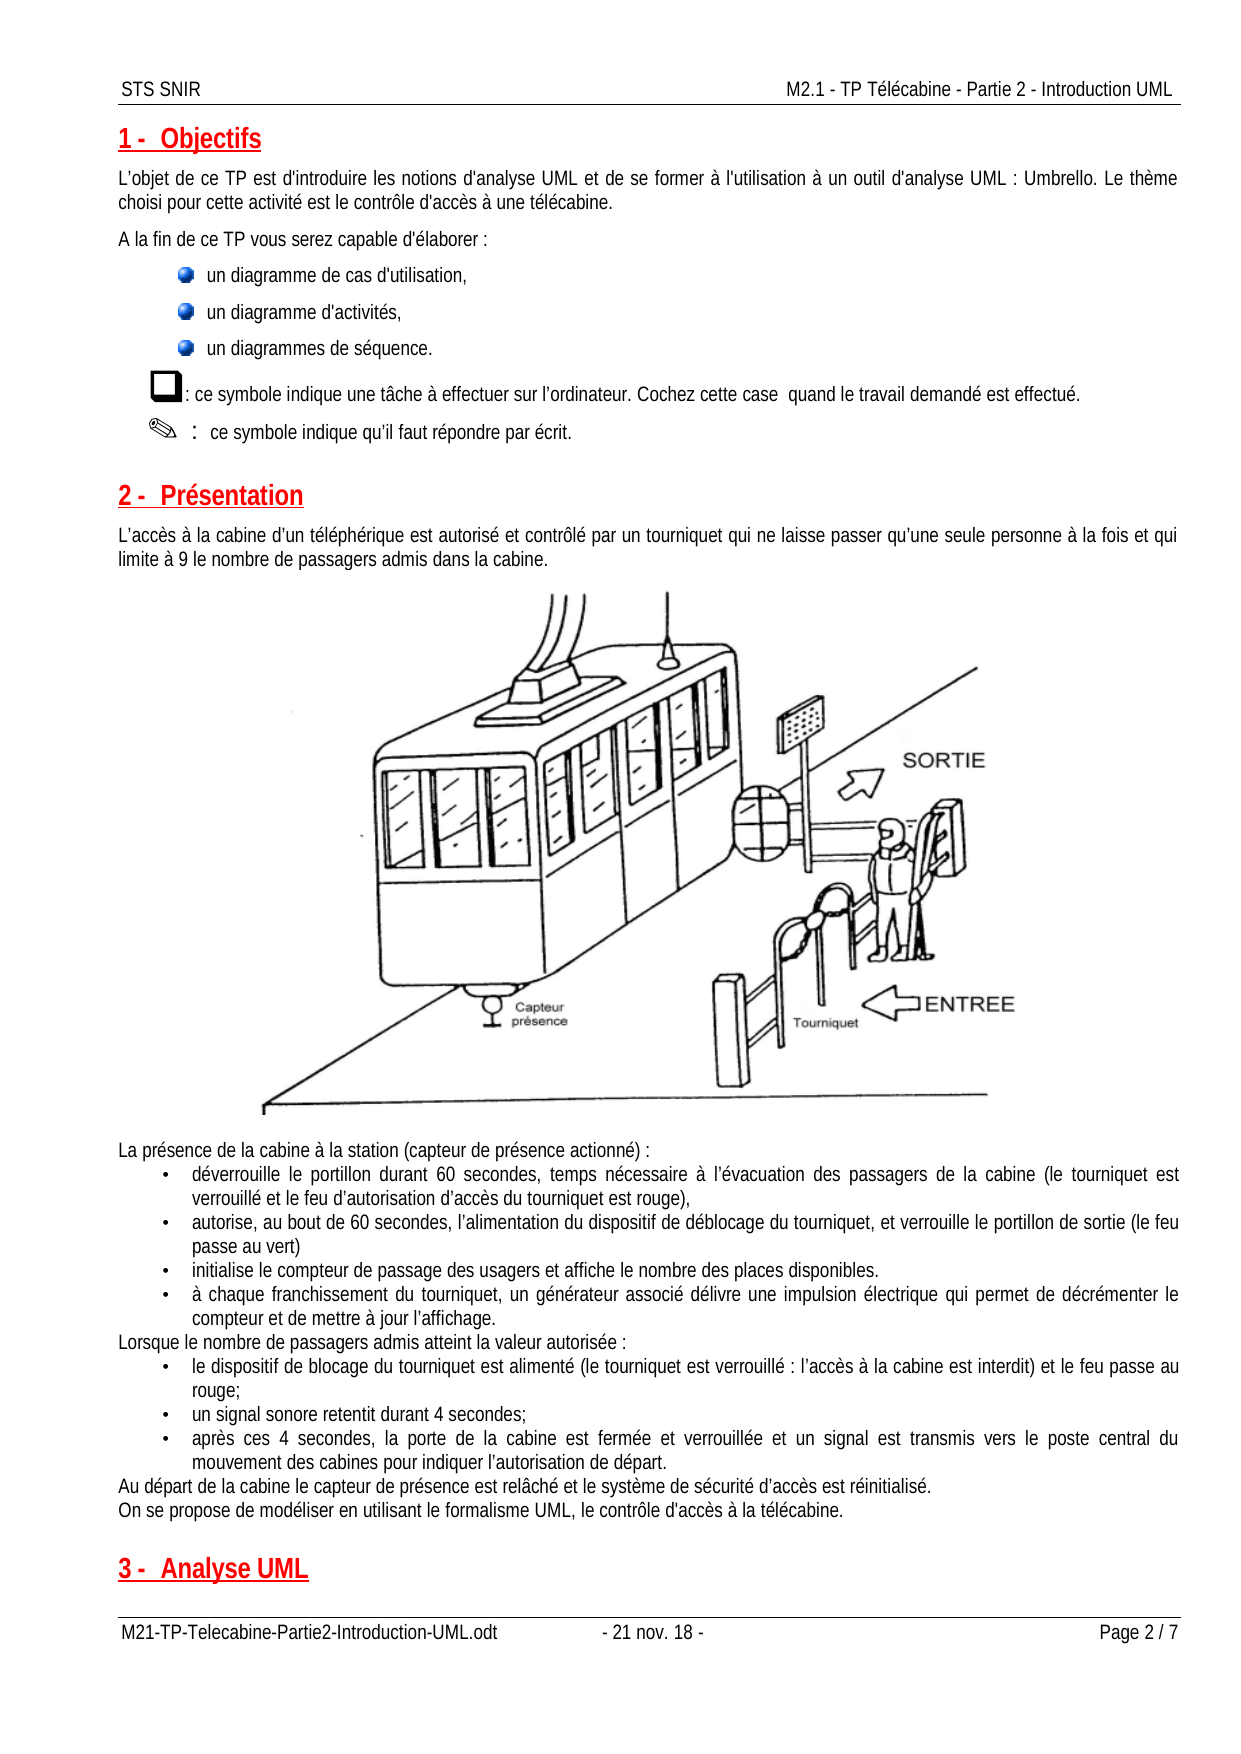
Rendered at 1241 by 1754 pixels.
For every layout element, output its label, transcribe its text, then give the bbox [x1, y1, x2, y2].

subtitle Objectifs [118, 121, 1181, 154]
list un diagrammes de séquence. [177, 336, 1181, 360]
text L’accès à la cabine d’un téléphérique est autorisé et contrôlé par un tourniquet qui ne laisse passer qu’une seule personne à la fois et qui limite à 9 le nombre de passagers admis dans la cabine. [118, 523, 1181, 571]
list un diagramme de cas d'utilisation, [177, 263, 1181, 287]
text Lorsque le nombre de passagers admis atteint la valeur autorisée : [118, 1330, 1181, 1354]
text ✎ : ce symbole indique qu’il faut répondre par écrit. [148, 411, 1181, 448]
list à chaque franchissement du tourniquet, un générateur associé délivre une impulsion électrique qui permet de décrémenter le compteur et de mettre à jour l’affichage. [162, 1282, 1181, 1330]
text La présence de la cabine à la station (capteur de présence actionné) : [118, 1138, 1181, 1162]
text ❑: ce symbole indique une tâche à effectuer sur l’ordinateur. Cochez cette case quand le travail demandé est effectué. [148, 372, 1181, 411]
text L’objet de ce TP est d'introduire les notions d'analyse UML et de se former à l'utilisation à un outil d'analyse UML : Umbrello. Le thème choisi pour cette activité est le contrôle d'accès à une télécabine. [118, 166, 1181, 214]
text Au départ de la cabine le capteur de présence est relâché et le système de sécurité d’accès est réinitialisé. [118, 1474, 1181, 1498]
picture [244, 570, 1055, 1115]
list un signal sonore retentit durant 4 secondes; [162, 1402, 1181, 1426]
list un diagramme d'activités, [177, 299, 1181, 323]
text On se propose de modéliser en utilisant le formalisme UML, le contrôle d'accès à la télécabine. [118, 1498, 1181, 1522]
list autorise, au bout de 60 secondes, l’alimentation du dispositif de déblocage du tourniquet, et verrouille le portillon de sortie (le feu passe au vert) [162, 1210, 1181, 1258]
picture [178, 303, 194, 320]
subtitle Analyse UML [118, 1551, 1181, 1584]
text A la fin de ce TP vous serez capable d'élaborer : [118, 227, 1181, 251]
list le dispositif de blocage du tourniquet est alimenté (le tourniquet est verrouillé : l’accès à la cabine est interdit) et le feu passe au rouge; [162, 1354, 1181, 1402]
list déverrouille le portillon durant 60 secondes, temps nécessaire à l’évacuation des passagers de la cabine (le tourniquet est verrouillé et le feu d’autorisation d’accès du tourniquet est rouge), [162, 1162, 1181, 1210]
picture [178, 267, 194, 283]
subtitle Présentation [118, 478, 1181, 511]
picture [178, 340, 194, 356]
list après ces 4 secondes, la porte de la cabine est fermée et verrouillée et un signal est transmis vers le poste central du mouvement des cabines pour indiquer l’autorisation de départ. [162, 1426, 1181, 1474]
list initialise le compteur de passage des usagers et affiche le nombre des places disponibles. [162, 1258, 1181, 1282]
